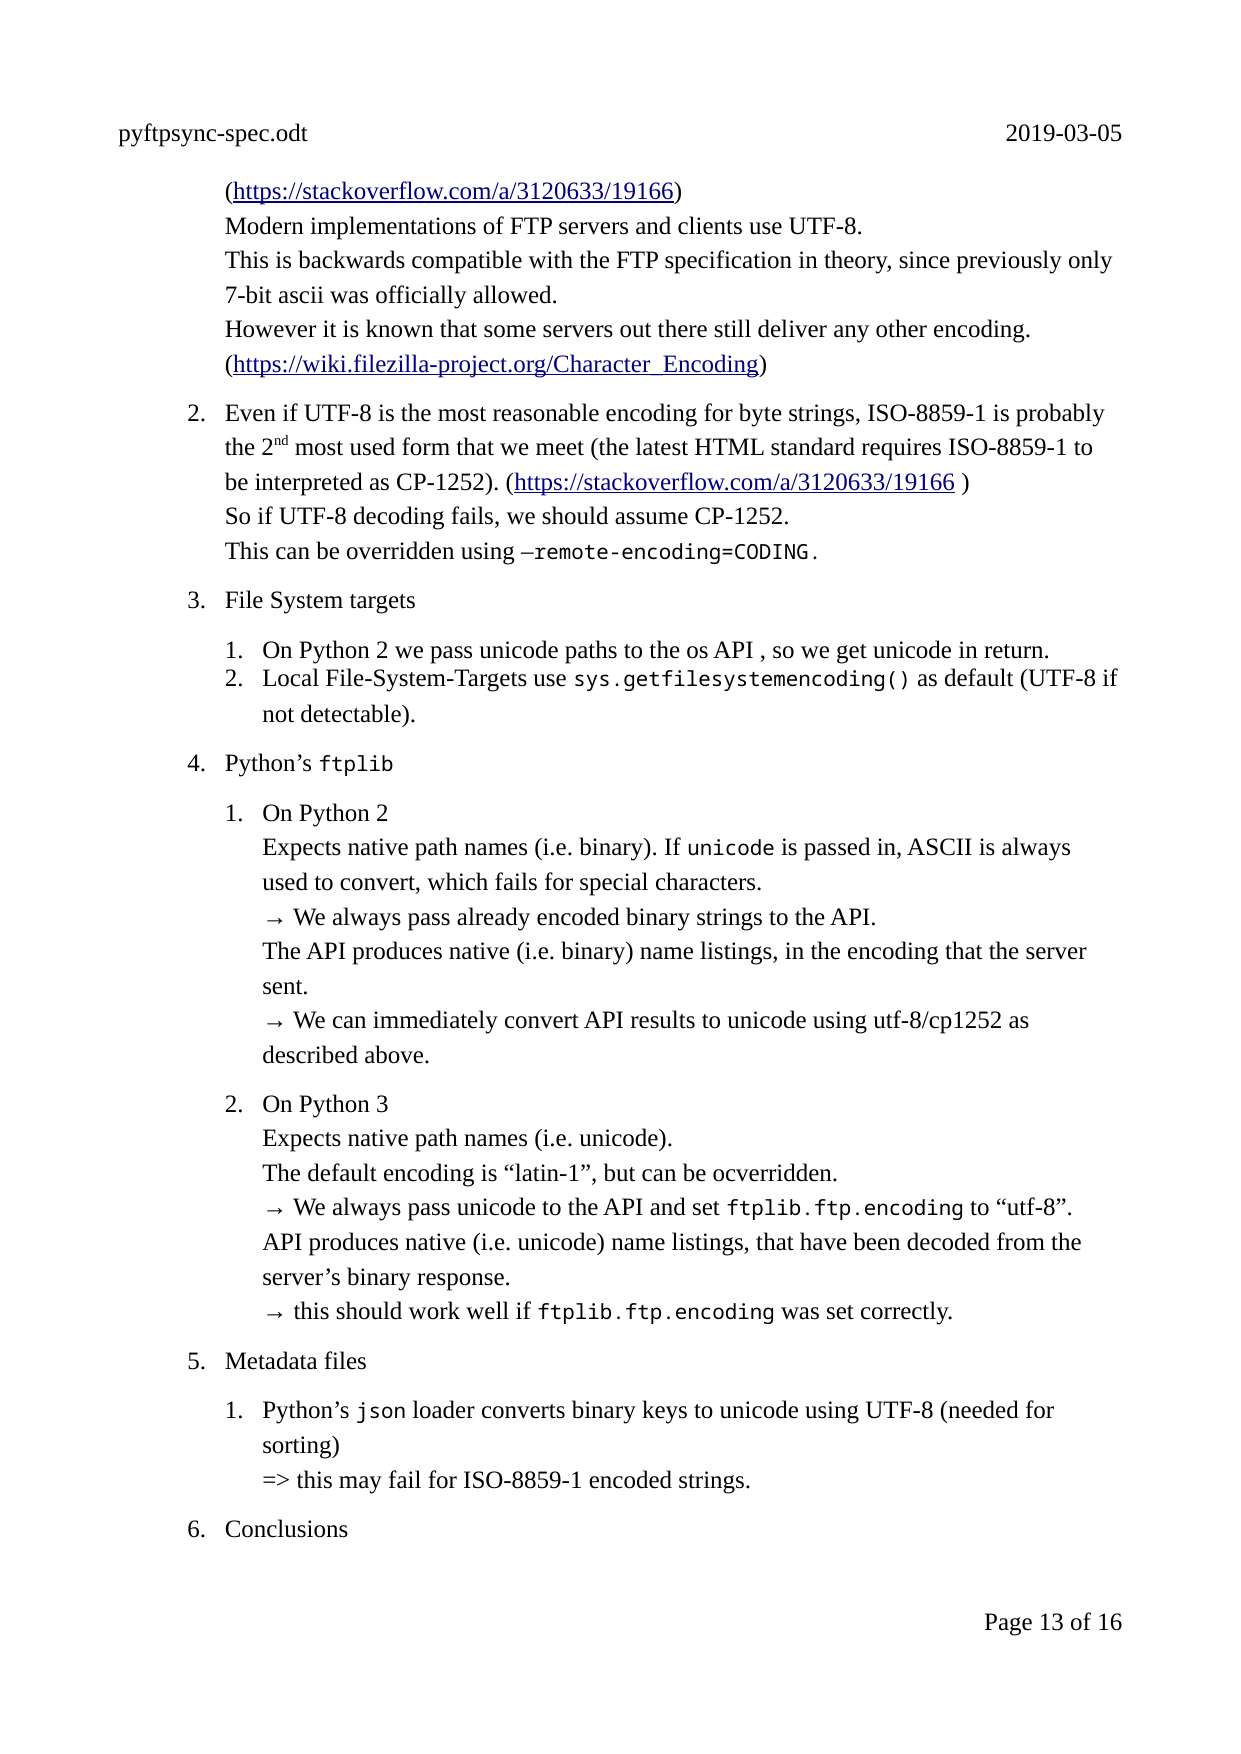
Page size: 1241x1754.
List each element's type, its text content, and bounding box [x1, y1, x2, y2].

list Local File-System-Targets use sys.getfilesystemencoding() as default (UTF-8 if not detectable). [224, 663, 1122, 727]
list Even if UTF-8 is the most reasonable encoding for byte strings, ISO-8859-1 is probably the 2nd most used form that we meet (the latest HTML standard requires ISO-8859-1 to be interpreted as CP-1252). (https://stackoverflow.com/a/3120633/19166 ) So if UTF-8 decoding fails, we should assume CP-1252. This can be overridden using –remote-encoding=CODING. [187, 398, 1122, 565]
list (https://stackoverflow.com/a/3120633/19166) Modern implementations of FTP servers and clients use UTF-8. This is backwards compatible with the FTP specification in theory, since previously only 7-bit ascii was officially allowed. However it is known that some servers out there still deliver any other encoding. (https://wiki.filezilla-project.org/Character_Encoding) [187, 176, 1122, 377]
list Metadata files [187, 1346, 1122, 1375]
list Python’s ftplib [187, 748, 1122, 777]
list On Python 2 Expects native path names (i.e. binary). If unicode is passed in, ASCII is always used to convert, which fails for special characters. → We always pass already encoded binary strings to the API. The API produces native (i.e. binary) name listings, in the encoding that the server sent. → We can immediately convert API results to unicode using utf-8/cp1252 as described above. [224, 798, 1122, 1068]
list On Python 2 we pass unicode paths to the os API , so we get unicode in return. [224, 635, 1122, 663]
list Conclusions [187, 1514, 1122, 1543]
list File System targets [187, 586, 1122, 614]
list Python’s json loader converts binary keys to unicode using UTF-8 (needed for sorting) => this may fail for ISO-8859-1 encoded strings. [224, 1395, 1122, 1494]
list On Python 3 Expects native path names (i.e. unicode). The default encoding is “latin-1”, but can be ocverridden. → We always pass unicode to the API and set ftplib.ftp.encoding to “utf-8”. API produces native (i.e. unicode) name listings, that have been decoded from the server’s binary response. → this should work well if ftplib.ftp.encoding was set correctly. [224, 1089, 1122, 1326]
